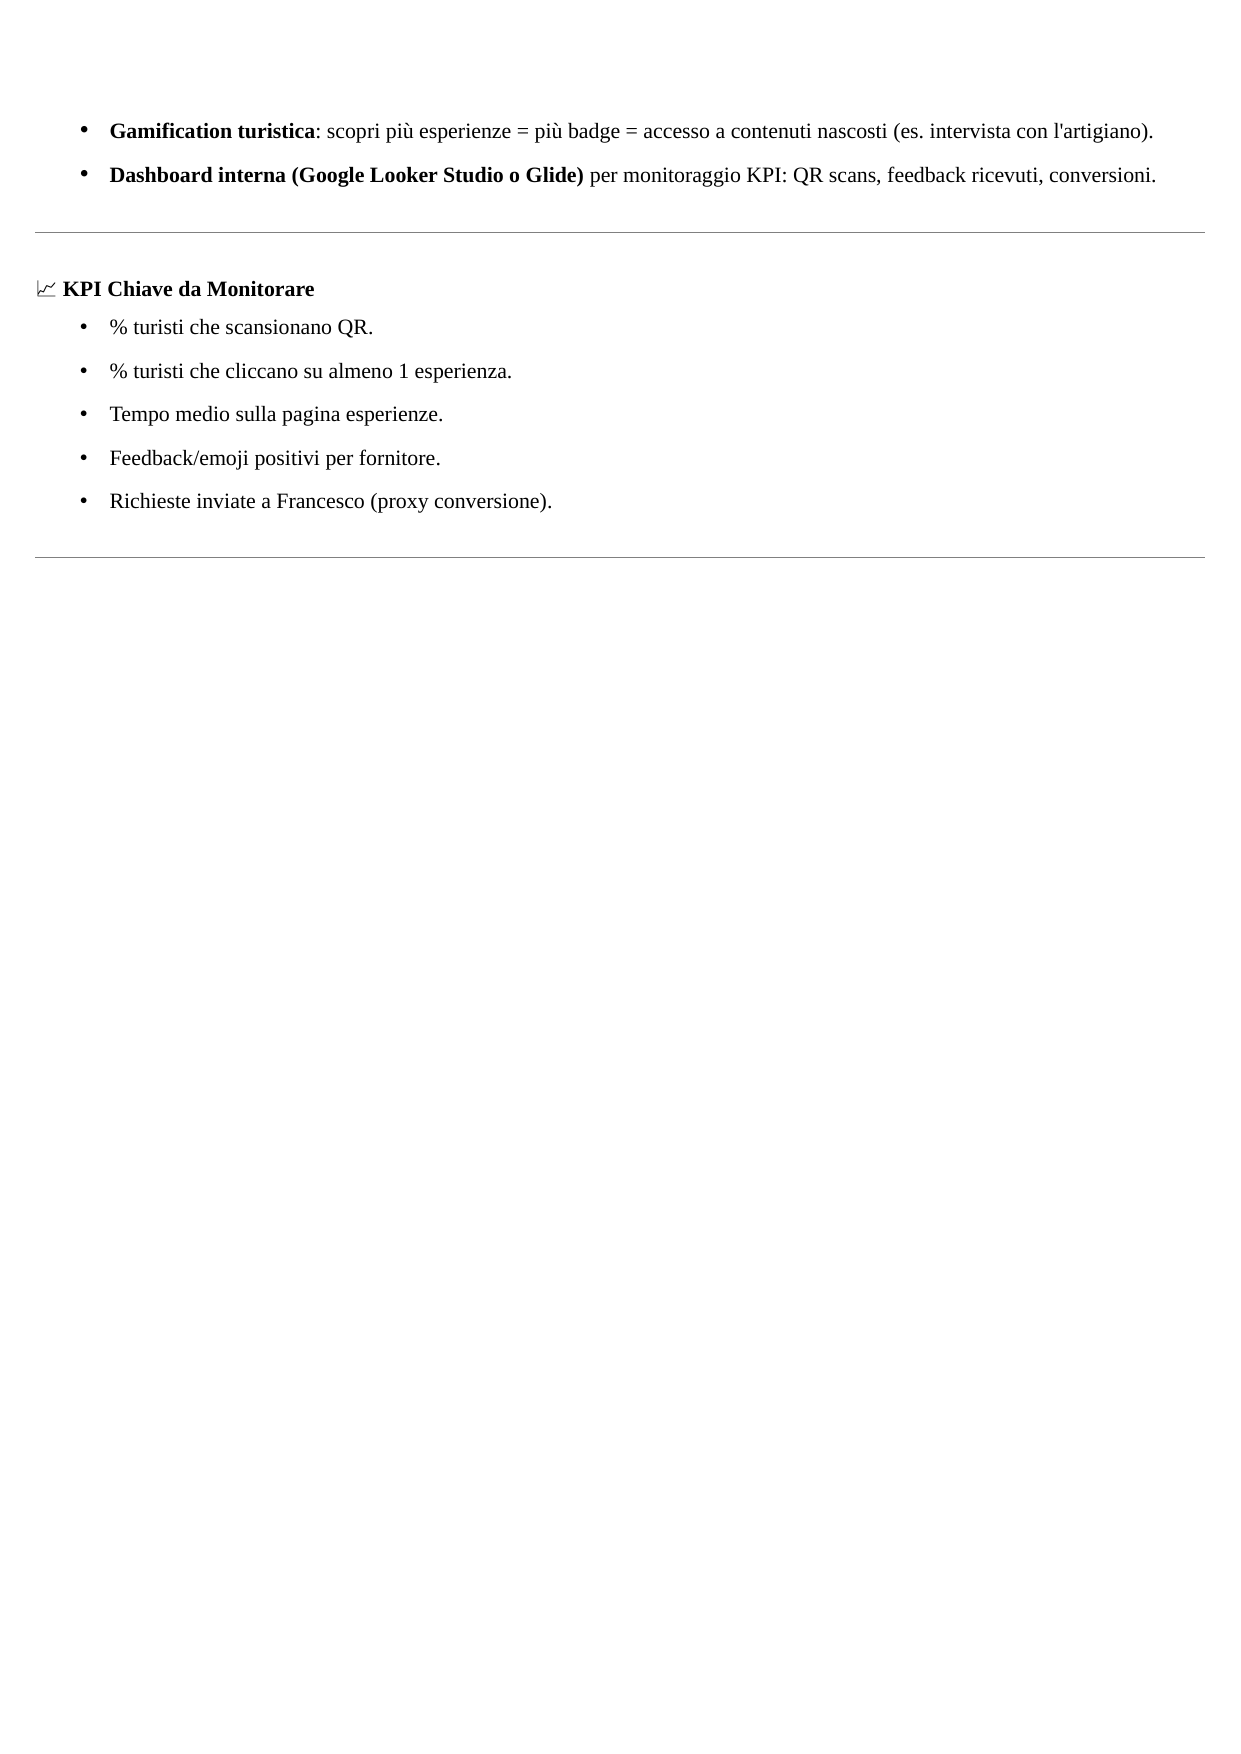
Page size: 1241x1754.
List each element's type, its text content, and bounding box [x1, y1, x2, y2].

list Gamification turistica: scopri più esperienze = più badge = accesso a contenuti nascosti (es. intervista con l'artigiano). [80, 118, 1205, 144]
list % turisti che scansionano QR. [80, 314, 1205, 339]
subtitle 📈 KPI Chiave da Monitorare [35, 276, 1205, 302]
list Feedback/emoji positivi per fornitore. [80, 445, 1205, 470]
list Tempo medio sulla pagina esperienze. [80, 401, 1205, 426]
list % turisti che cliccano su almeno 1 esperienza. [80, 358, 1205, 383]
list Richieste inviate a Francesco (proxy conversione). [80, 488, 1205, 513]
list Dashboard interna (Google Looker Studio o Glide) per monitoraggio KPI: QR scans, feedback ricevuti, conversioni. [80, 162, 1205, 188]
